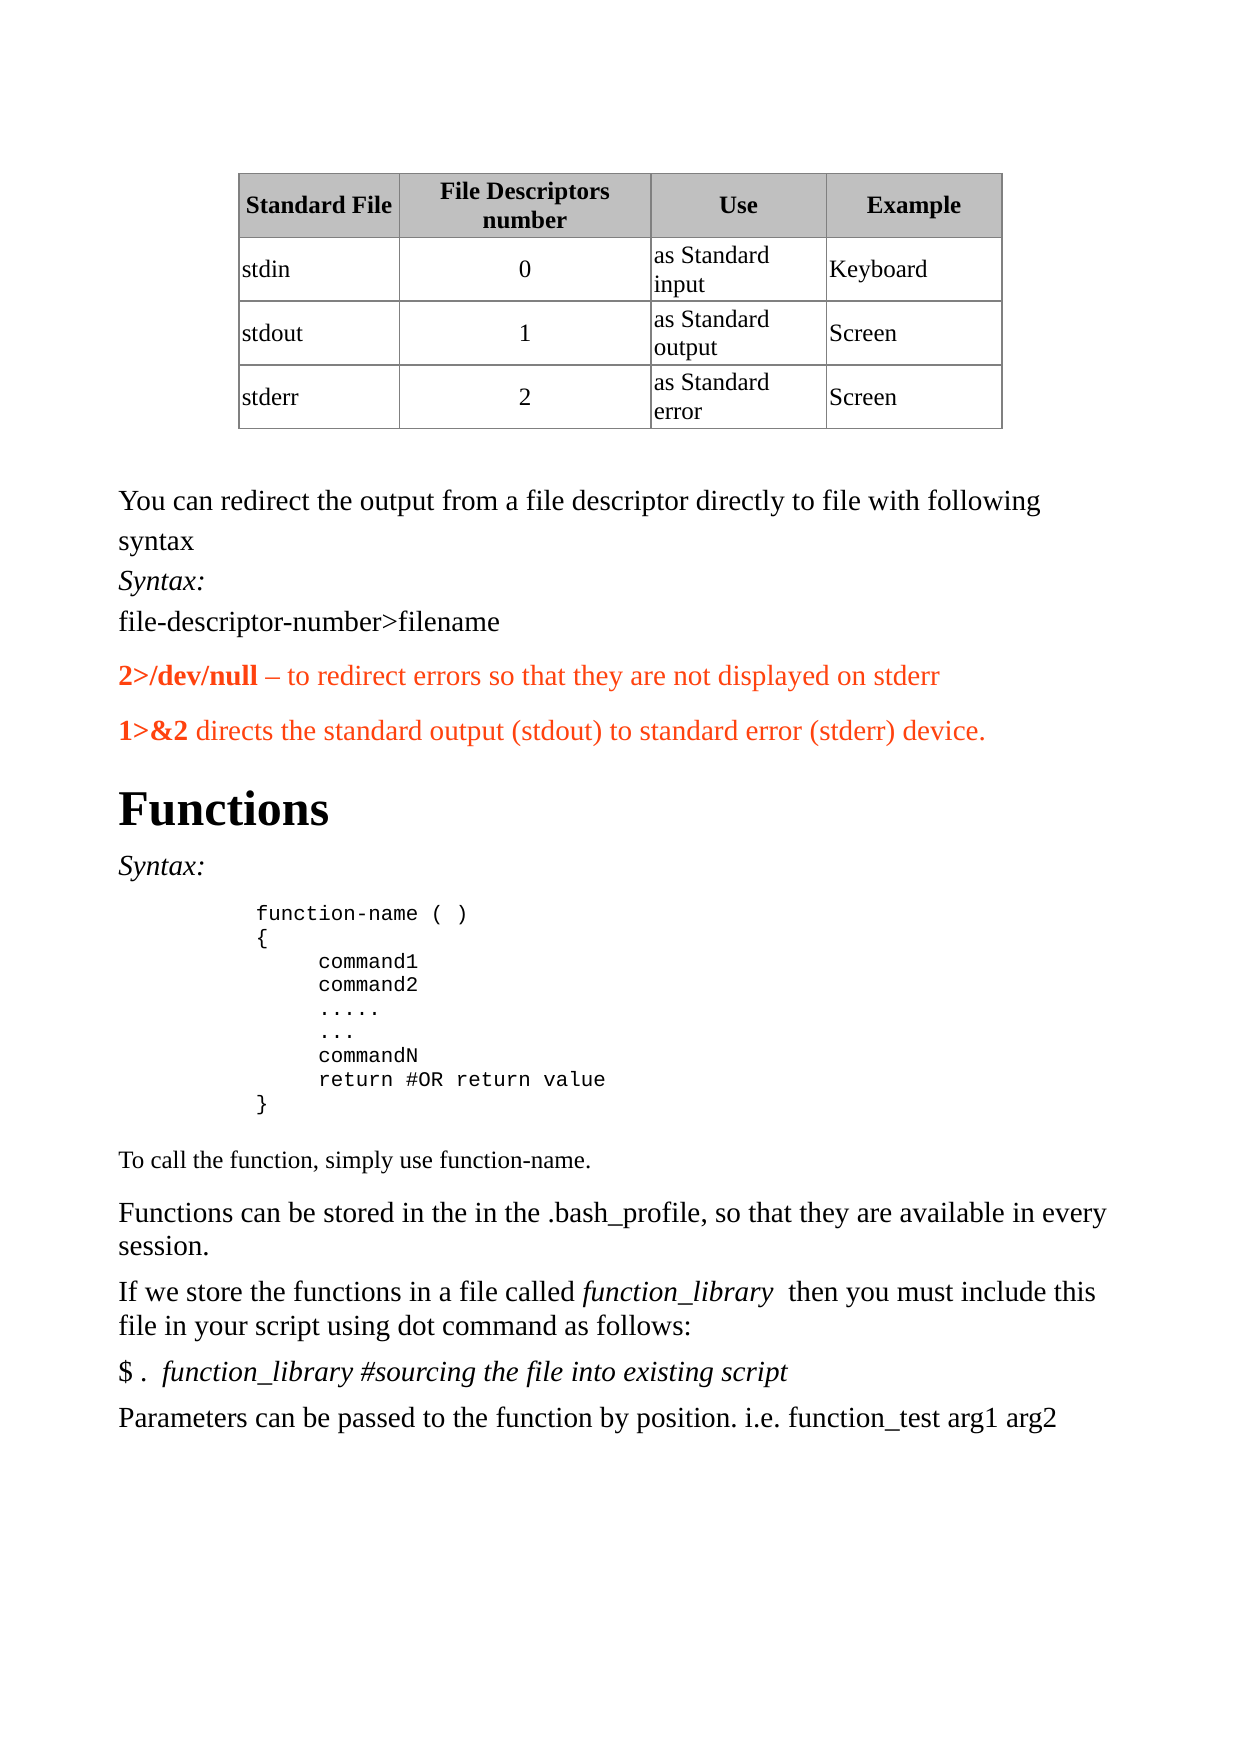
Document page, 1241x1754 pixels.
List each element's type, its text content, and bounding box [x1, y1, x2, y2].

table_cell 0 [400, 238, 650, 300]
text Functions can be stored in the in the .bash_profile, so that they are available in every session. [118, 1195, 1122, 1262]
text If we store the functions in a file called function_library then you must include this file in your script using dot command as follows: [118, 1274, 1122, 1341]
text Parameters can be passed to the function by position. i.e. function_test arg1 arg2 [118, 1400, 1122, 1433]
table_cell Keyboard [827, 238, 1001, 300]
text $ . function_library #sourcing the file into existing script [118, 1354, 1122, 1387]
table_cell stdin [240, 238, 399, 300]
subtitle Functions [118, 778, 1122, 836]
text command2 [118, 974, 1122, 998]
text 2>/dev/null – to redirect errors so that they are not displayed on stderr [118, 658, 1122, 692]
text commandN [118, 1045, 1122, 1069]
text ... [118, 1022, 1122, 1045]
text 1>&2 directs the standard output (stdout) to standard error (stderr) device. [118, 713, 1122, 747]
table_cell as Standard error [652, 366, 826, 428]
table_header Use [652, 174, 826, 237]
text { [118, 927, 1122, 951]
table_cell as Standard output [652, 302, 826, 364]
text return #OR return value [118, 1069, 1122, 1092]
table_cell Screen [827, 366, 1001, 428]
table_cell Screen [827, 302, 1001, 364]
table_cell 2 [400, 366, 650, 428]
text } [118, 1092, 1122, 1116]
text Syntax: [118, 848, 1122, 882]
table_header Example [827, 174, 1001, 237]
text command1 [118, 951, 1122, 974]
table_header Standard File [240, 174, 399, 237]
table_header File Descriptors number [400, 174, 650, 237]
table_cell as Standard input [652, 238, 826, 300]
table_cell 1 [400, 302, 650, 364]
text You can redirect the output from a file descriptor directly to file with following syntax Syntax: file-descriptor-number>filename [118, 483, 1122, 637]
text function-name ( ) [118, 903, 1122, 927]
text ..... [118, 998, 1122, 1022]
text To call the function, simply use function-name. [118, 1146, 1122, 1174]
table_cell stdout [240, 302, 399, 364]
table_cell stderr [240, 366, 399, 428]
